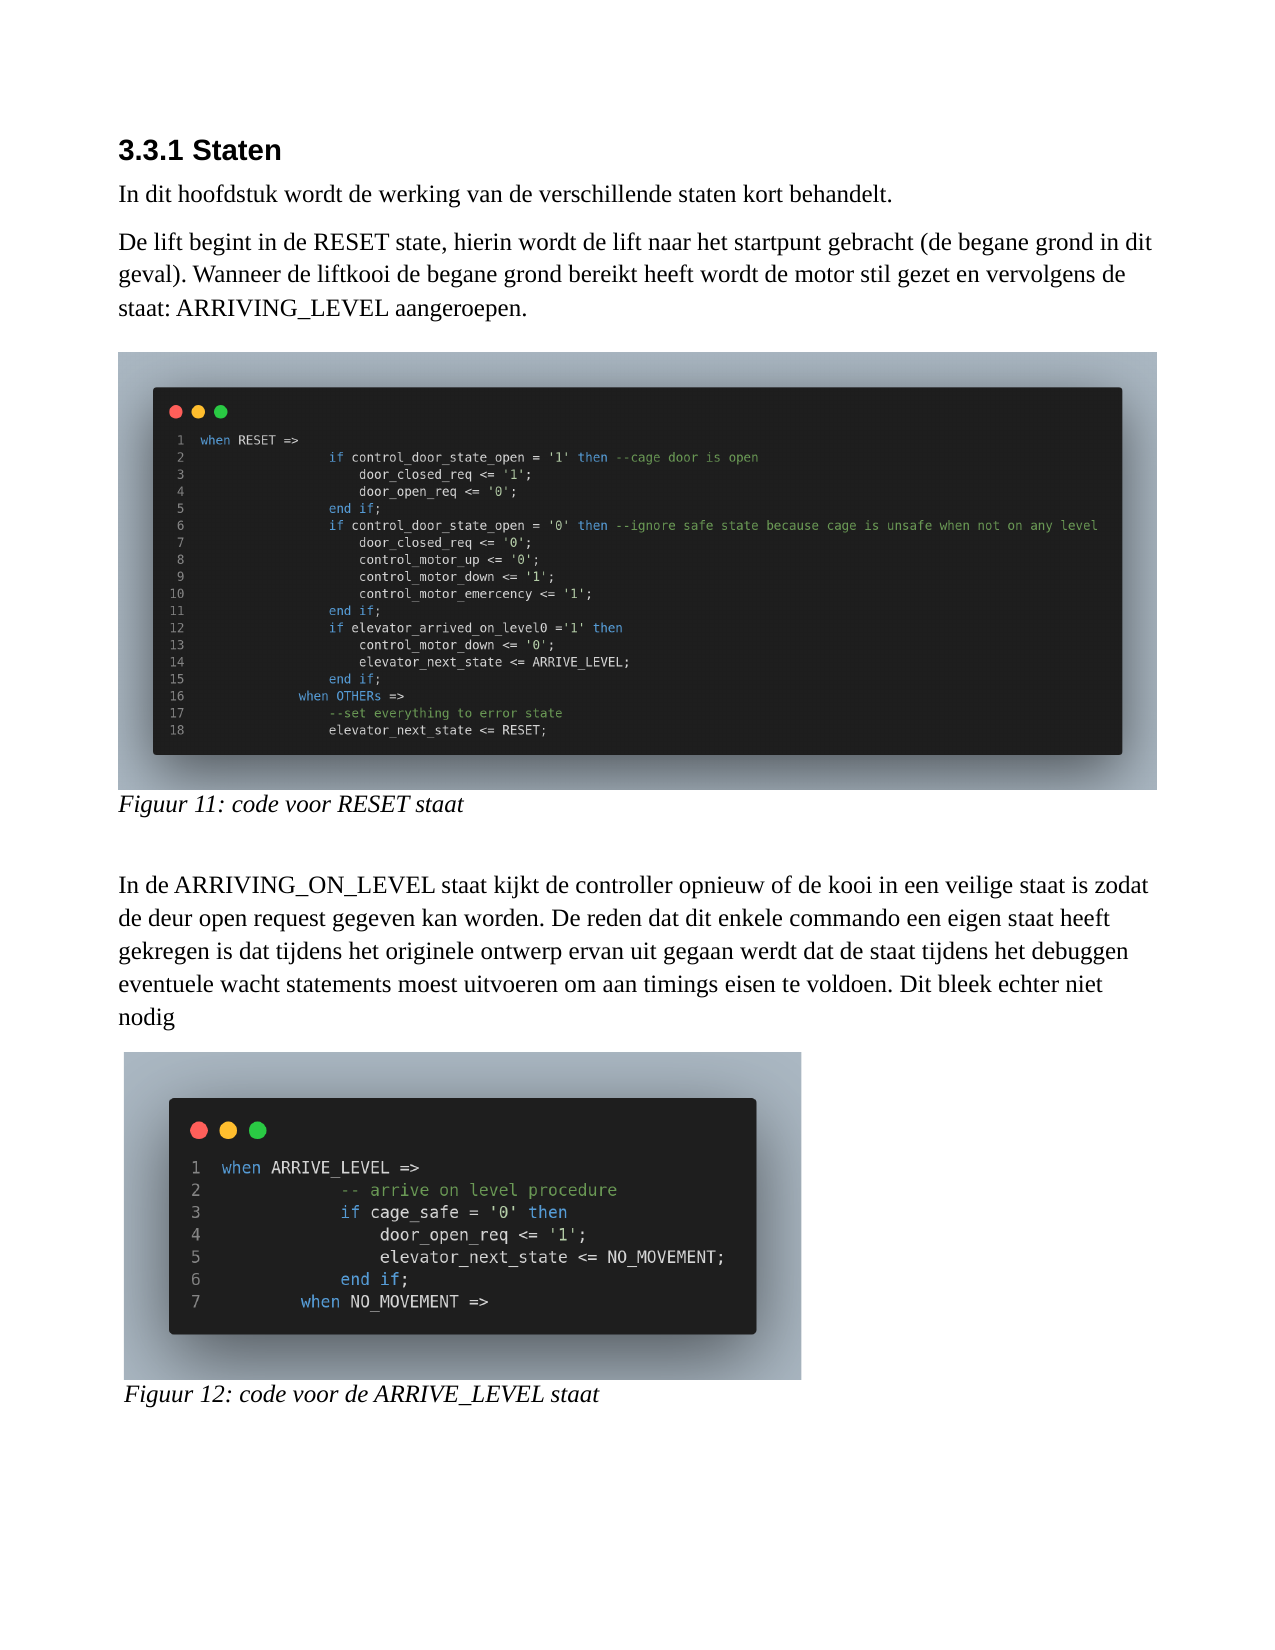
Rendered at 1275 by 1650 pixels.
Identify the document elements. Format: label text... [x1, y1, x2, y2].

text In de ARRIVING_ON_LEVEL staat kijkt de controller opnieuw of de kooi in een veilige staat is zodat de deur open request gegeven kan worden. De reden dat dit enkele commando een eigen staat heeft gekregen is dat tijdens het originele ontwerp ervan uit gegaan werdt dat de staat tijdens het debuggen eventuele wacht statements moest uitvoeren om aan timings eisen te voldoen. Dit bleek echter niet nodig [118, 870, 1157, 1031]
picture [118, 352, 1157, 790]
picture [123, 1052, 802, 1380]
text In dit hoofdstuk wordt de werking van de verschillende staten kort behandelt. [118, 179, 1157, 208]
text Figuur 12: code voor de ARRIVE_LEVEL staat [124, 1380, 801, 1408]
text Figuur 11: code voor RESET staat [118, 790, 1157, 818]
subtitle Staten [118, 133, 1157, 166]
text De lift begint in de RESET state, hierin wordt de lift naar het startpunt gebracht (de begane grond in dit geval). Wanneer de liftkooi de begane grond bereikt heeft wordt de motor stil gezet en vervolgens de staat: ARRIVING_LEVEL aangeroepen. [118, 227, 1157, 321]
